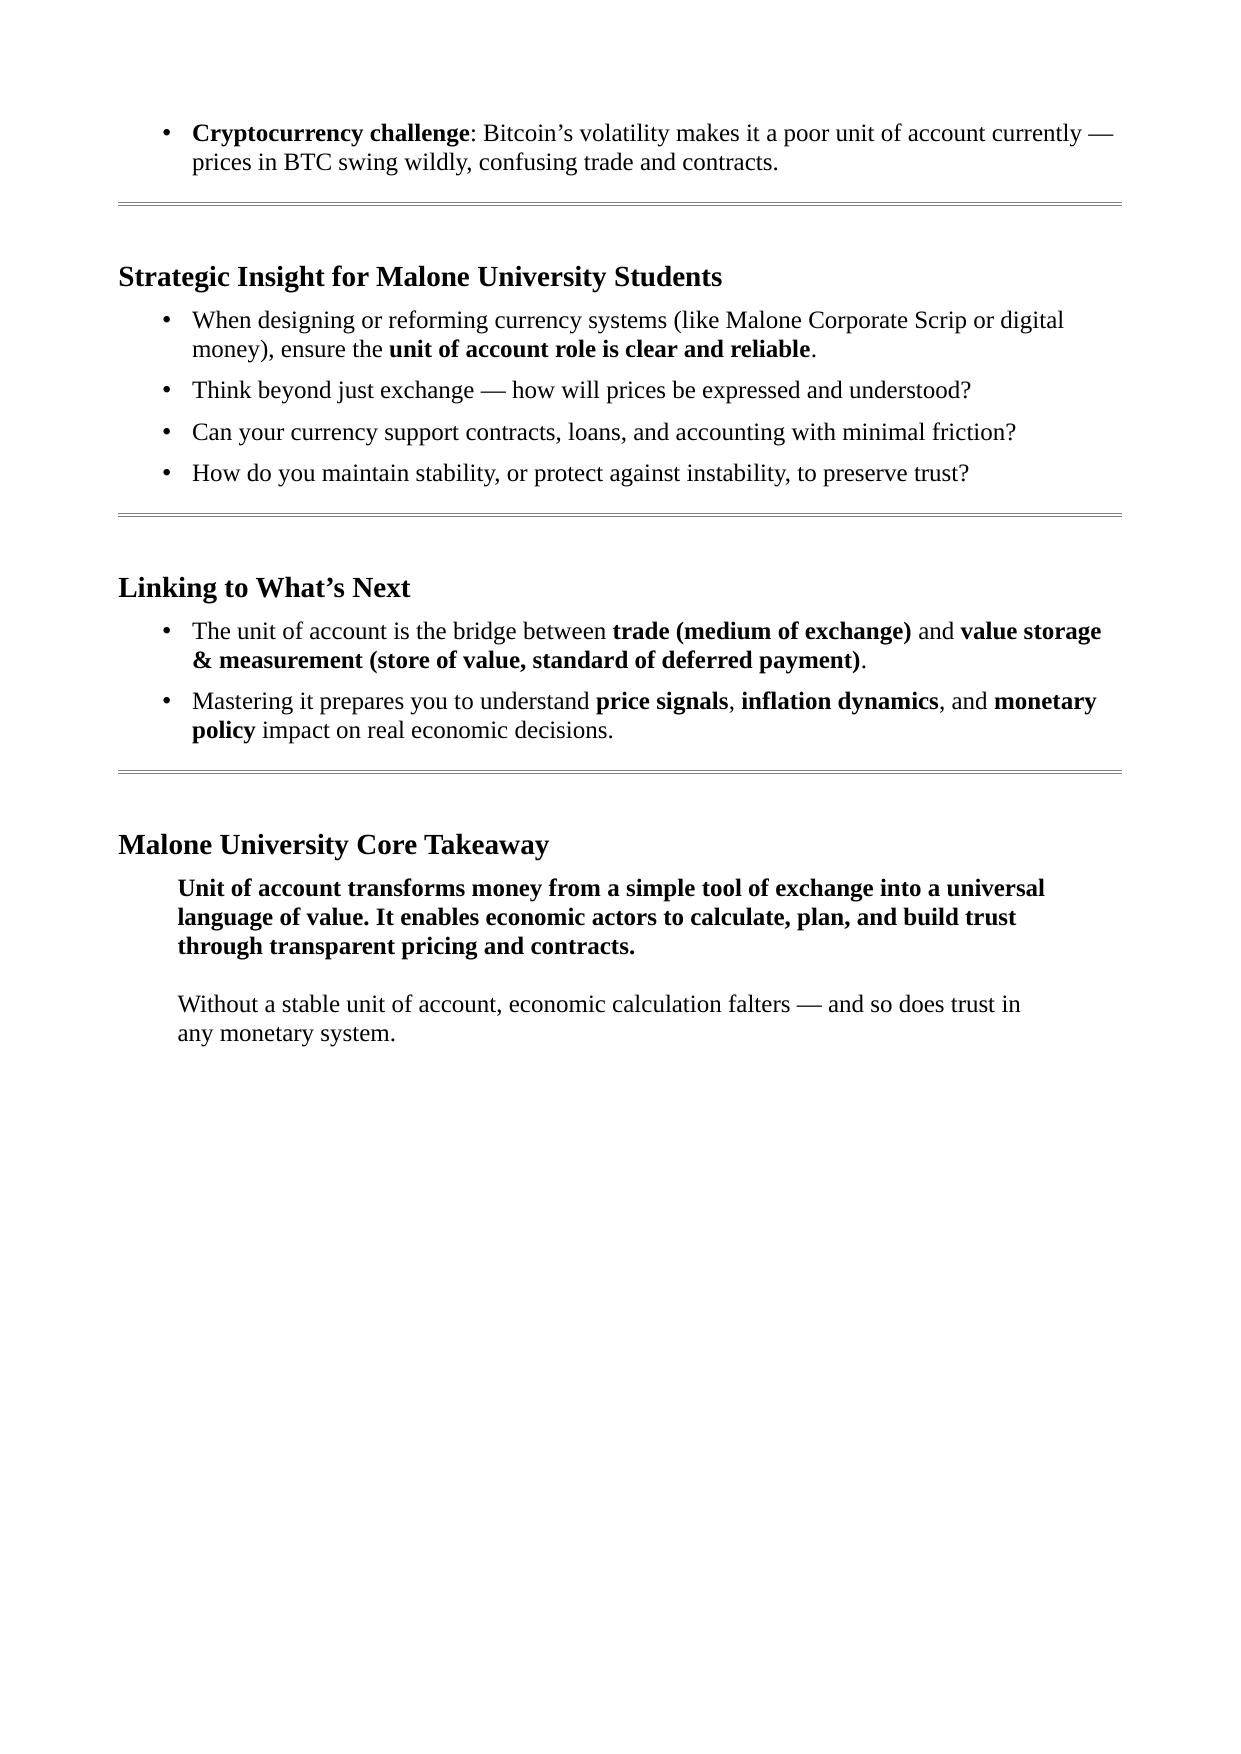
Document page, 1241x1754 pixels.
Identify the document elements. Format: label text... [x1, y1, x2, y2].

subtitle Malone University Core Takeaway [118, 827, 1122, 861]
list When designing or reforming currency systems (like Malone Corporate Scrip or digital money), ensure the unit of account role is clear and reliable. [162, 305, 1122, 363]
list Think beyond just exchange — how will prices be expressed and understood? [162, 375, 1122, 404]
subtitle Linking to What’s Next [118, 570, 1122, 604]
list The unit of account is the bridge between trade (medium of exchange) and value storage & measurement (store of value, standard of deferred payment). [162, 616, 1122, 674]
list Can your currency support contracts, loans, and accounting with minimal friction? [162, 417, 1122, 445]
list How do you maintain stability, or protect against instability, to preserve trust? [162, 458, 1122, 487]
text Without a stable unit of account, economic calculation falters — and so does trust in any monetary system. [177, 989, 1063, 1047]
subtitle Strategic Insight for Malone University Students [118, 259, 1122, 293]
list Mastering it prepares you to understand price signals, inflation dynamics, and monetary policy impact on real economic decisions. [162, 686, 1122, 744]
text Unit of account transforms money from a simple tool of exchange into a universal language of value. It enables economic actors to calculate, plan, and build trust through transparent pricing and contracts. [177, 873, 1063, 960]
list Cryptocurrency challenge: Bitcoin’s volatility makes it a poor unit of account currently — prices in BTC swing wildly, confusing trade and contracts. [162, 118, 1122, 176]
